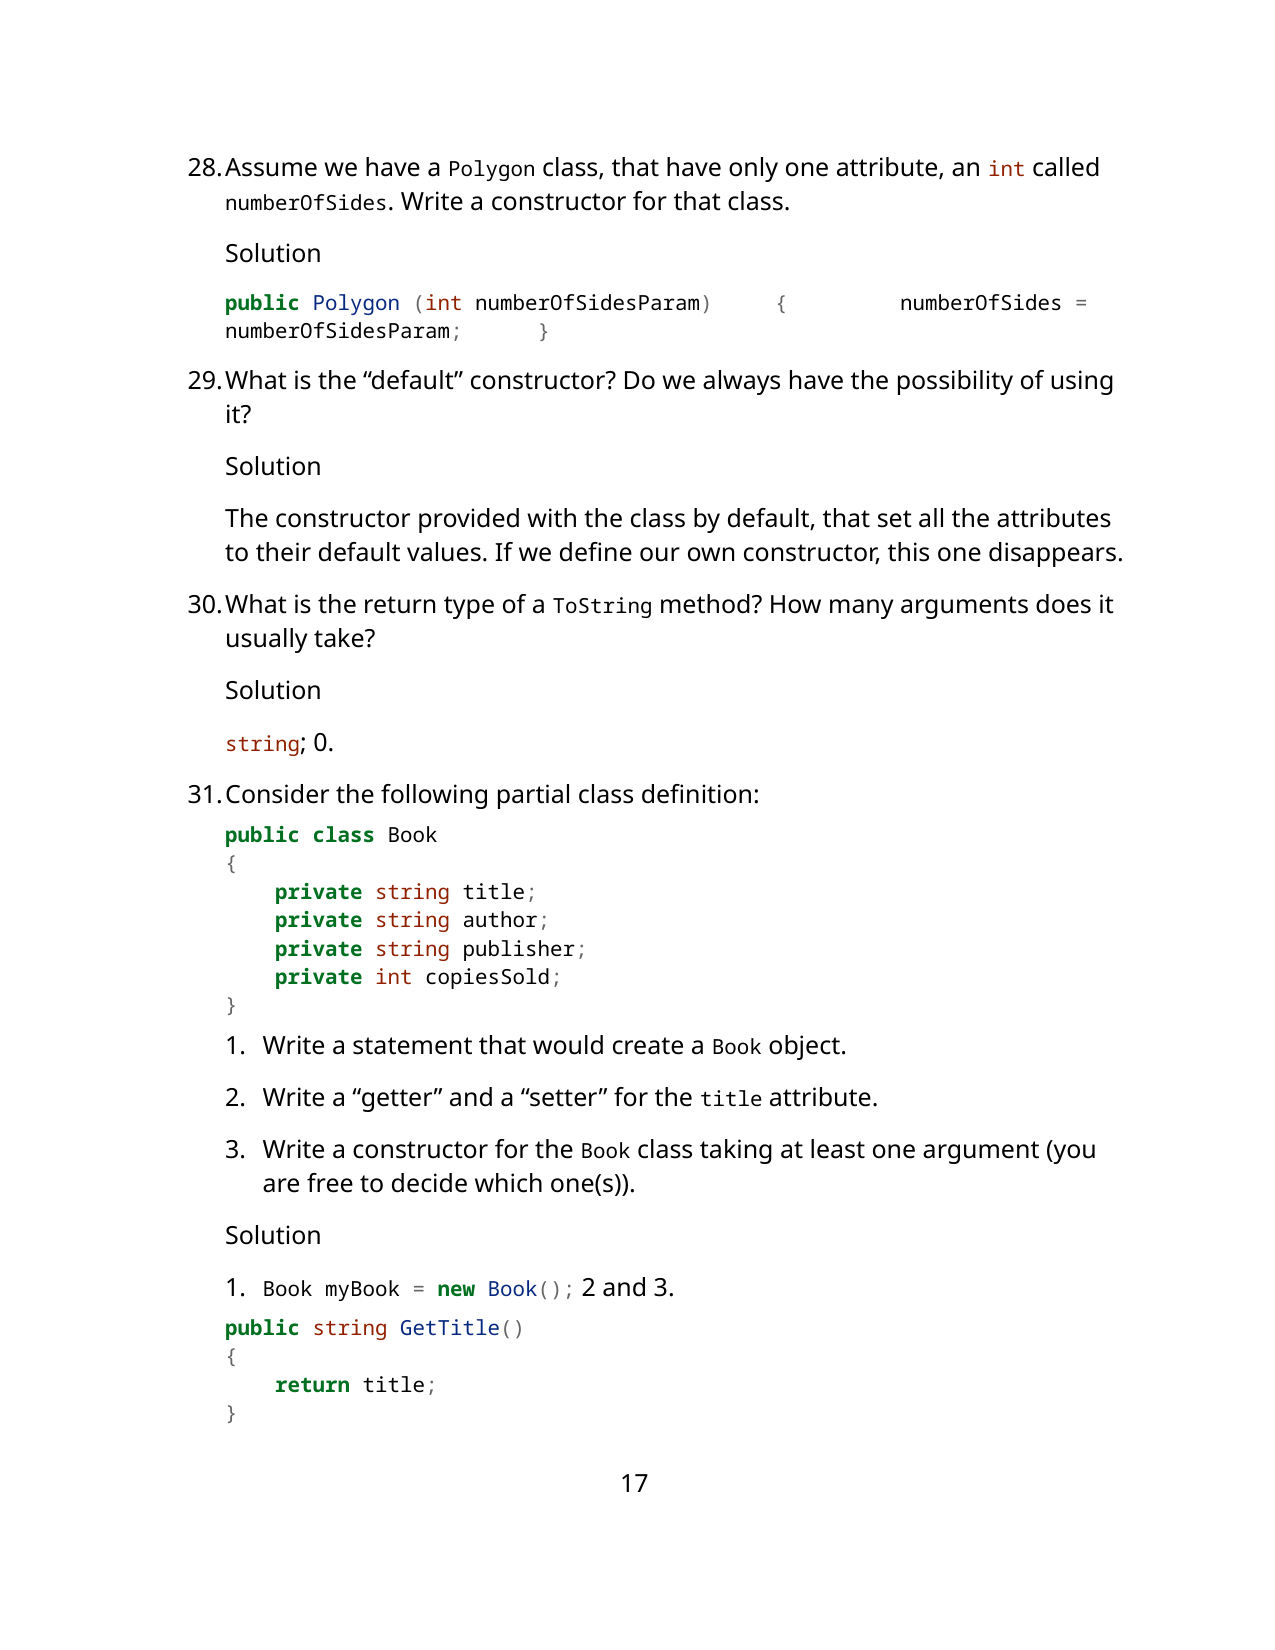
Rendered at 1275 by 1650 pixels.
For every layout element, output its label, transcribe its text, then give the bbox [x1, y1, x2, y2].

list string; 0. [187, 725, 1125, 759]
list Assume we have a Polygon class, that have only one attribute, an int called numberOfSides. Write a constructor for that class. [187, 150, 1125, 218]
list private string title; [187, 877, 1125, 905]
list Solution [187, 236, 1125, 270]
list What is the return type of a ToString method? How many arguments does it usually take? [187, 587, 1125, 655]
list public string GetTitle() [187, 1313, 1125, 1341]
list Write a statement that would create a Book object. [225, 1028, 1125, 1062]
list Book myBook = new Book(); 2 and 3. [225, 1270, 1125, 1304]
list public class Book [187, 820, 1125, 848]
list { [187, 1341, 1125, 1370]
list Solution [187, 1218, 1125, 1252]
list public Polygon (int numberOfSidesParam) { numberOfSides = numberOfSidesParam; } [187, 288, 1125, 345]
list { [187, 848, 1125, 877]
list Write a constructor for the Book class taking at least one argument (you are free to decide which one(s)). [225, 1132, 1125, 1200]
list } [187, 991, 1125, 1019]
list return title; [187, 1370, 1125, 1398]
list } [187, 1398, 1125, 1427]
list The constructor provided with the class by default, that set all the attributes to their default values. If we define our own constructor, this one disappears. [187, 501, 1125, 569]
list private string author; [187, 905, 1125, 934]
list private int copiesSold; [187, 962, 1125, 991]
list Consider the following partial class definition: [187, 777, 1125, 811]
list Write a “getter” and a “setter” for the title attribute. [225, 1080, 1125, 1114]
list private string publisher; [187, 934, 1125, 962]
list Solution [187, 673, 1125, 707]
list Solution [187, 449, 1125, 483]
list What is the “default” constructor? Do we always have the possibility of using it? [187, 363, 1125, 431]
